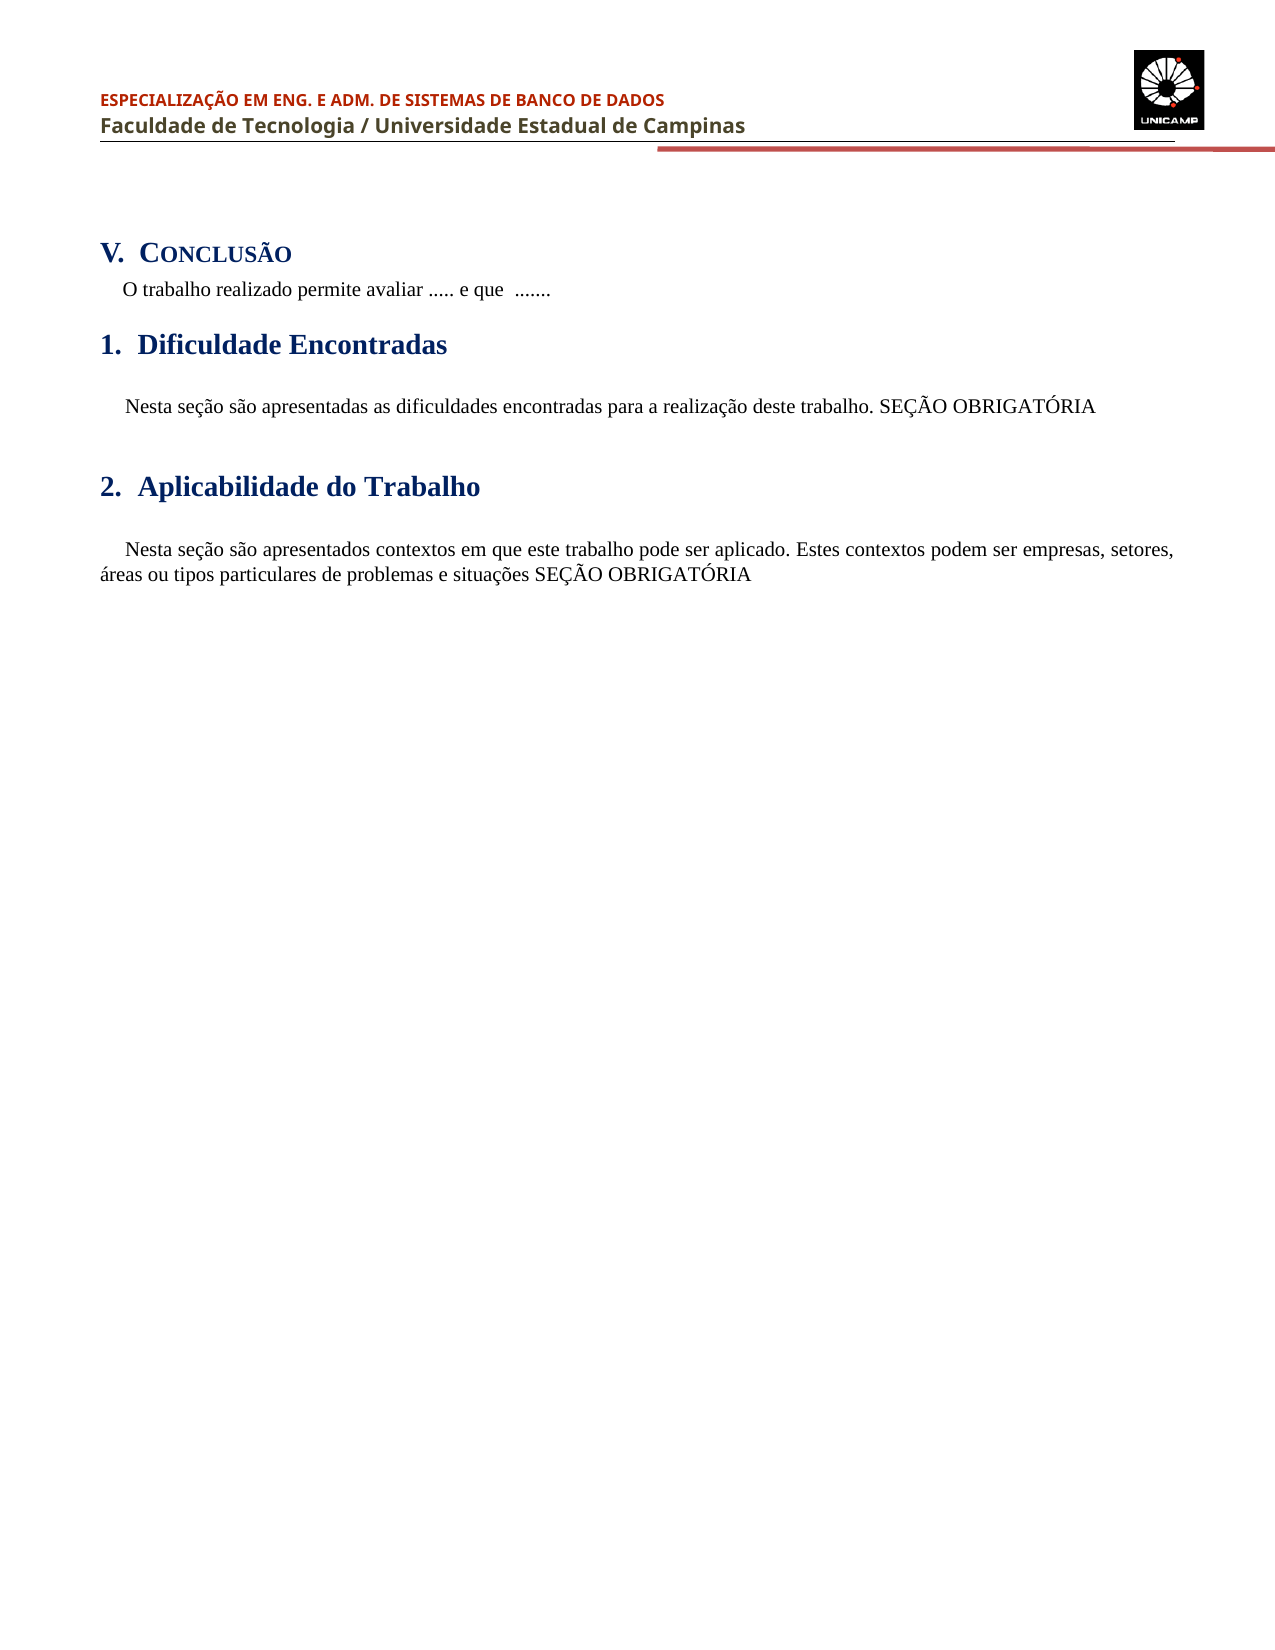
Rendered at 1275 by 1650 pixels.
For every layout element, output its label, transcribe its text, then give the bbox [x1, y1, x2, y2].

subtitle Dificuldade Encontradas [100, 327, 1175, 361]
text Nesta seção são apresentados contextos em que este trabalho pode ser aplicado. Estes contextos podem ser empresas, setores, áreas ou tipos particulares de problemas e situações SEÇÃO OBRIGATÓRIA [100, 537, 1175, 586]
subtitle Aplicabilidade do Trabalho [100, 469, 1175, 503]
subtitle Conclusão [100, 235, 1175, 268]
text Nesta seção são apresentadas as dificuldades encontradas para a realização deste trabalho. SEÇÃO OBRIGATÓRIA [100, 394, 1175, 418]
text O trabalho realizado permite avaliar ..... e que ....... [100, 277, 1175, 301]
picture [1134, 50, 1205, 130]
